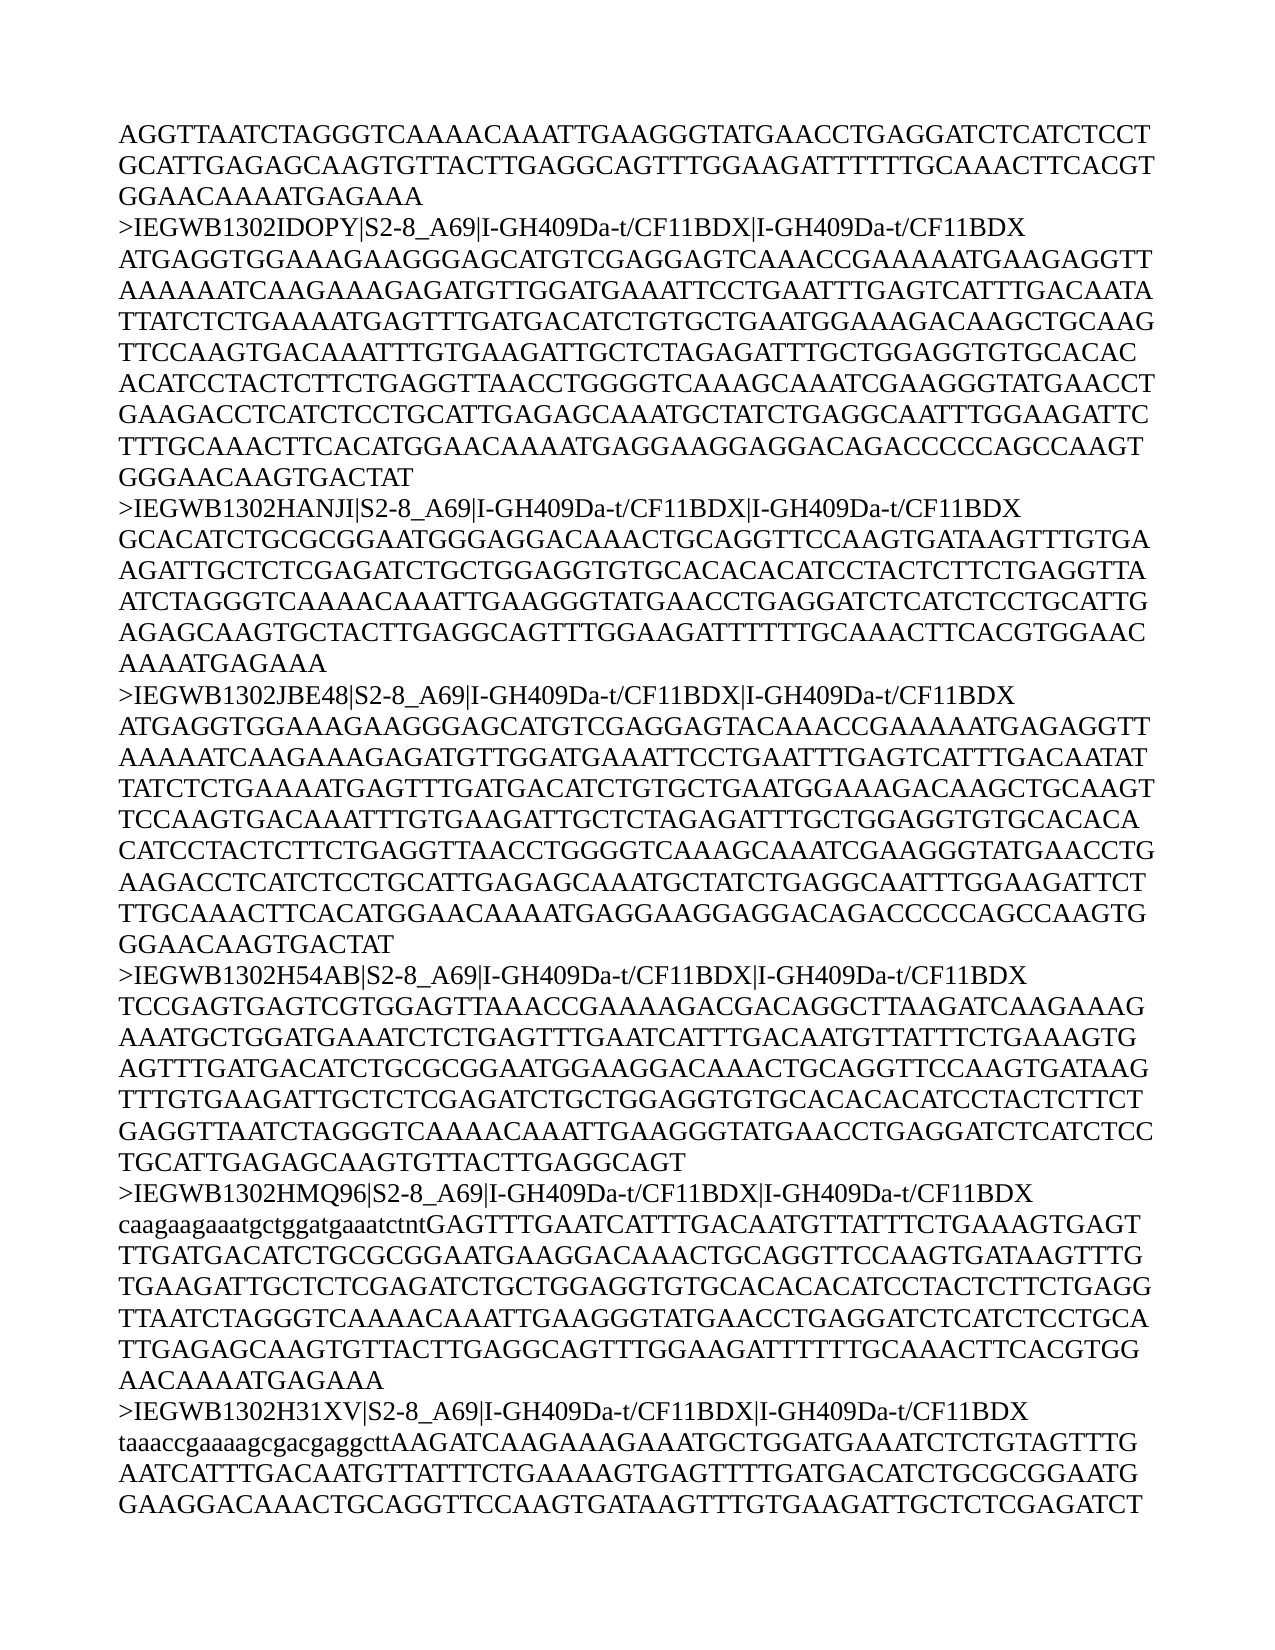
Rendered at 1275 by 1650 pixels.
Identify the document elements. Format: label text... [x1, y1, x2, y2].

text ATGAGGTGGAAAGAAGGGAGCATGTCGAGGAGTACAAACCGAAAAATGAGAGGTTAAAAATCAAGAAAGAGATGTTGGATGAAATTCCTGAATTTGAGTCATTTGACAATATTATCTCTGAAAATGAGTTTGATGACATCTGTGCTGAATGGAAAGACAAGCTGCAAGTTCCAAGTGACAAATTTGTGAAGATTGCTCTAGAGATTTGCTGGAGGTGTGCACACACATCCTACTCTTCTGAGGTTAACCTGGGGTCAAAGCAAATCGAAGGGTATGAACCTGAAGACCTCATCTCCTGCATTGAGAGCAAATGCTATCTGAGGCAATTTGGAAGATTCTTTGCAAACTTCACATGGAACAAAATGAGGAAGGAGGACAGACCCCCAGCCAAGTGGGAACAAGTGACTAT [118, 710, 1157, 959]
text >IEGWB1302H31XV|S2-8_A69|I-GH409Da-t/CF11BDX|I-GH409Da-t/CF11BDX [118, 1395, 1157, 1426]
text >IEGWB1302H54AB|S2-8_A69|I-GH409Da-t/CF11BDX|I-GH409Da-t/CF11BDX [118, 959, 1157, 990]
text >IEGWB1302HANJI|S2-8_A69|I-GH409Da-t/CF11BDX|I-GH409Da-t/CF11BDX [118, 492, 1157, 523]
text >IEGWB1302HMQ96|S2-8_A69|I-GH409Da-t/CF11BDX|I-GH409Da-t/CF11BDX [118, 1177, 1157, 1208]
text caagaagaaatgctggatgaaatctntGAGTTTGAATCATTTGACAATGTTATTTCTGAAAGTGAGTTTGATGACATCTGCGCGGAATGAAGGACAAACTGCAGGTTCCAAGTGATAAGTTTGTGAAGATTGCTCTCGAGATCTGCTGGAGGTGTGCACACACATCCTACTCTTCTGAGGTTAATCTAGGGTCAAAACAAATTGAAGGGTATGAACCTGAGGATCTCATCTCCTGCATTGAGAGCAAGTGTTACTTGAGGCAGTTTGGAAGATTTTTTGCAAACTTCACGTGGAACAAAATGAGAAA [118, 1208, 1157, 1395]
text TCCGAGTGAGTCGTGGAGTTAAACCGAAAAGACGACAGGCTTAAGATCAAGAAAGAAATGCTGGATGAAATCTCTGAGTTTGAATCATTTGACAATGTTATTTCTGAAAGTGAGTTTGATGACATCTGCGCGGAATGGAAGGACAAACTGCAGGTTCCAAGTGATAAGTTTGTGAAGATTGCTCTCGAGATCTGCTGGAGGTGTGCACACACATCCTACTCTTCTGAGGTTAATCTAGGGTCAAAACAAATTGAAGGGTATGAACCTGAGGATCTCATCTCCTGCATTGAGAGCAAGTGTTACTTGAGGCAGT [118, 990, 1157, 1177]
text ATGAGGTGGAAAGAAGGGAGCATGTCGAGGAGTCAAACCGAAAAATGAAGAGGTTAAAAAATCAAGAAAGAGATGTTGGATGAAATTCCTGAATTTGAGTCATTTGACAATATTATCTCTGAAAATGAGTTTGATGACATCTGTGCTGAATGGAAAGACAAGCTGCAAGTTCCAAGTGACAAATTTGTGAAGATTGCTCTAGAGATTTGCTGGAGGTGTGCACACACATCCTACTCTTCTGAGGTTAACCTGGGGTCAAAGCAAATCGAAGGGTATGAACCTGAAGACCTCATCTCCTGCATTGAGAGCAAATGCTATCTGAGGCAATTTGGAAGATTCTTTGCAAACTTCACATGGAACAAAATGAGGAAGGAGGACAGACCCCCAGCCAAGTGGGAACAAGTGACTAT [118, 243, 1157, 492]
text taaaccgaaaagcgacgaggcttAAGATCAAGAAAGAAATGCTGGATGAAATCTCTGTAGTTTGAATCATTTGACAATGTTATTTCTGAAAAGTGAGTTTTGATGACATCTGCGCGGAATGGAAGGACAAACTGCAGGTTCCAAGTGATAAGTTTGTGAAGATTGCTCTCGAGATCT [118, 1426, 1157, 1520]
text >IEGWB1302IDOPY|S2-8_A69|I-GH409Da-t/CF11BDX|I-GH409Da-t/CF11BDX [118, 212, 1157, 243]
text GCACATCTGCGCGGAATGGGAGGACAAACTGCAGGTTCCAAGTGATAAGTTTGTGAAGATTGCTCTCGAGATCTGCTGGAGGTGTGCACACACATCCTACTCTTCTGAGGTTAATCTAGGGTCAAAACAAATTGAAGGGTATGAACCTGAGGATCTCATCTCCTGCATTGAGAGCAAGTGCTACTTGAGGCAGTTTGGAAGATTTTTTGCAAACTTCACGTGGAACAAAATGAGAAA [118, 523, 1157, 679]
text AGGTTAATCTAGGGTCAAAACAAATTGAAGGGTATGAACCTGAGGATCTCATCTCCTGCATTGAGAGCAAGTGTTACTTGAGGCAGTTTGGAAGATTTTTTGCAAACTTCACGTGGAACAAAATGAGAAA [118, 118, 1157, 212]
text >IEGWB1302JBE48|S2-8_A69|I-GH409Da-t/CF11BDX|I-GH409Da-t/CF11BDX [118, 679, 1157, 710]
